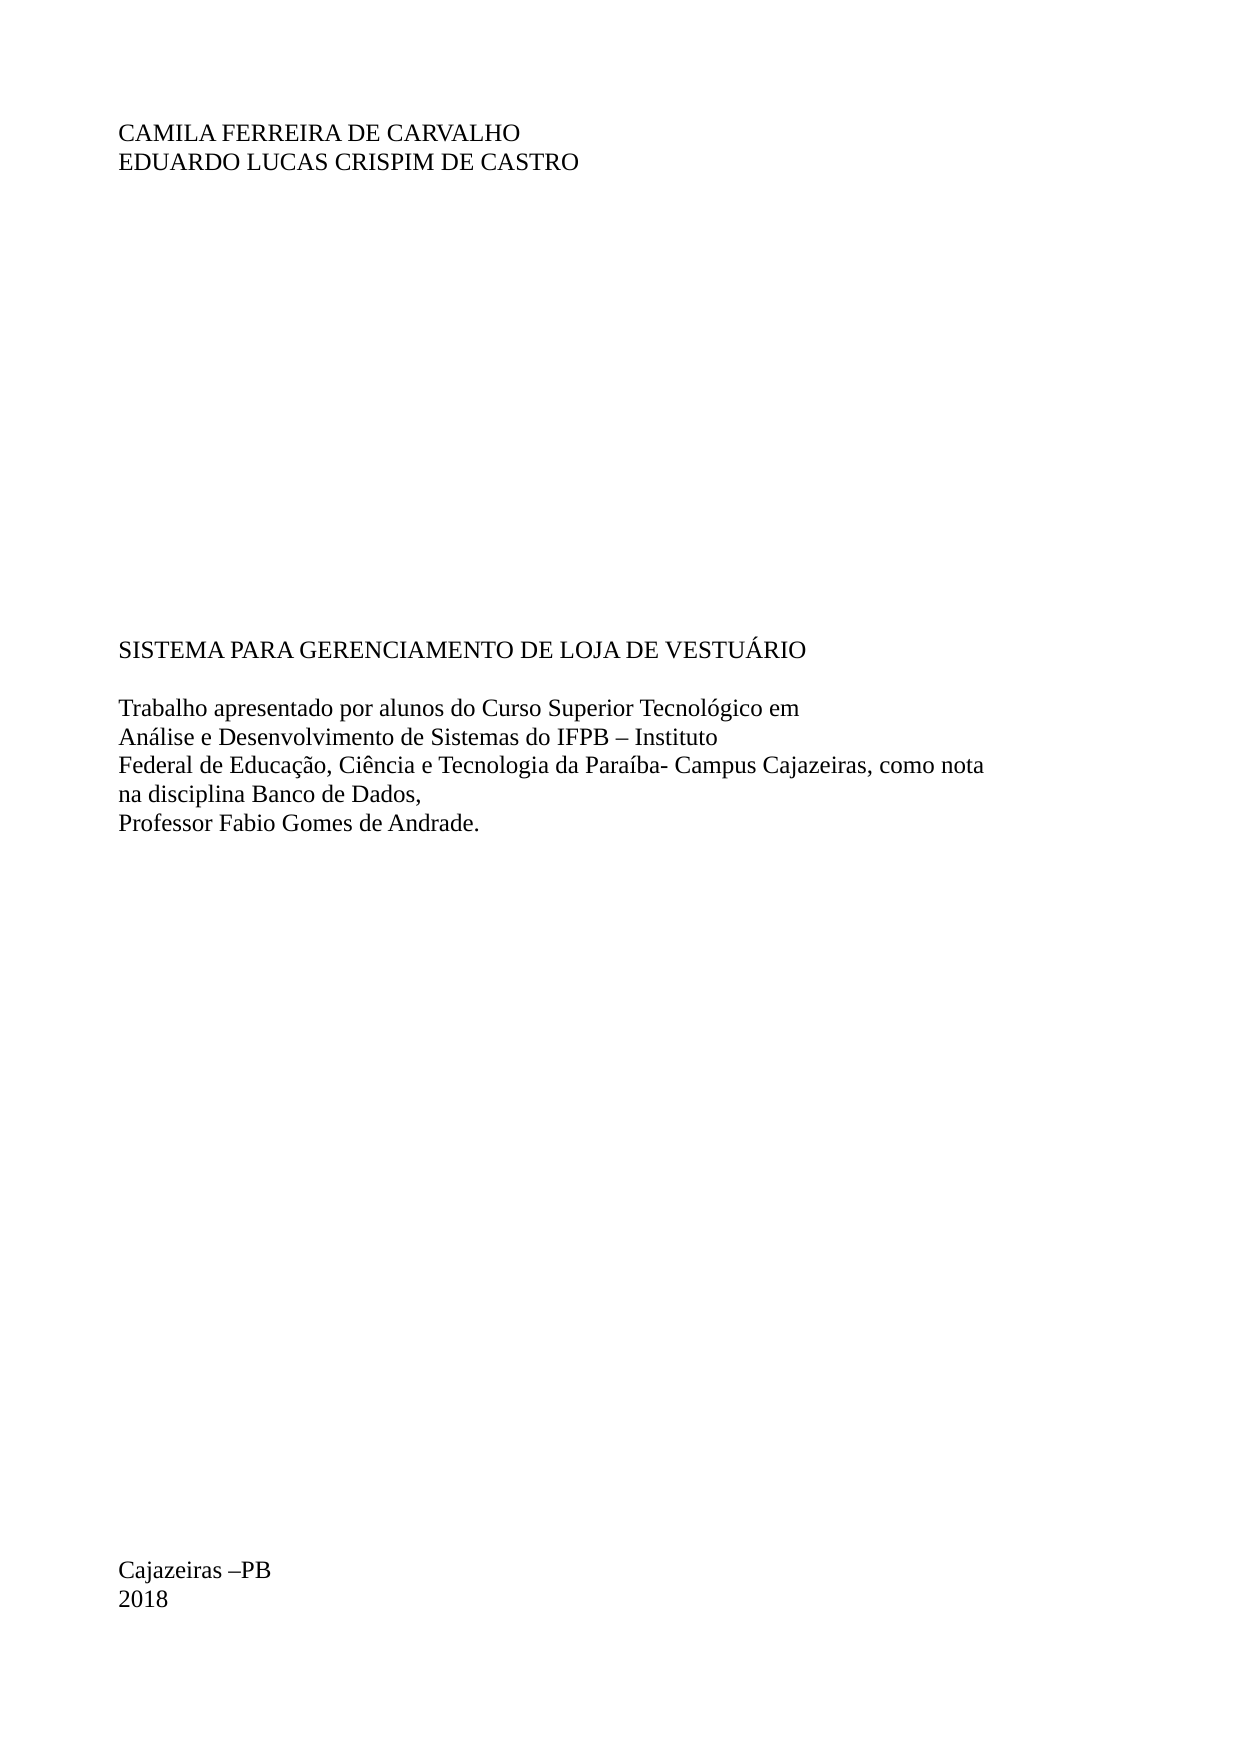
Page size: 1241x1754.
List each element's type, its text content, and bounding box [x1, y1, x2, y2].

text Cajazeiras –PB [118, 1556, 1122, 1584]
text Trabalho apresentado por alunos do Curso Superior Tecnológico em [118, 693, 1122, 722]
text na disciplina Banco de Dados, [118, 779, 1122, 808]
text Professor Fabio Gomes de Andrade. [118, 808, 1122, 837]
text CAMILA FERREIRA DE CARVALHO [118, 118, 1122, 147]
text 2018 [118, 1584, 1122, 1613]
text SISTEMA PARA GERENCIAMENTO DE LOJA DE VESTUÁRIO [118, 636, 1122, 664]
text Federal de Educação, Ciência e Tecnologia da Paraíba- Campus Cajazeiras, como nota [118, 751, 1122, 779]
text EDUARDO LUCAS CRISPIM DE CASTRO [118, 147, 1122, 176]
text Análise e Desenvolvimento de Sistemas do IFPB – Instituto [118, 722, 1122, 751]
